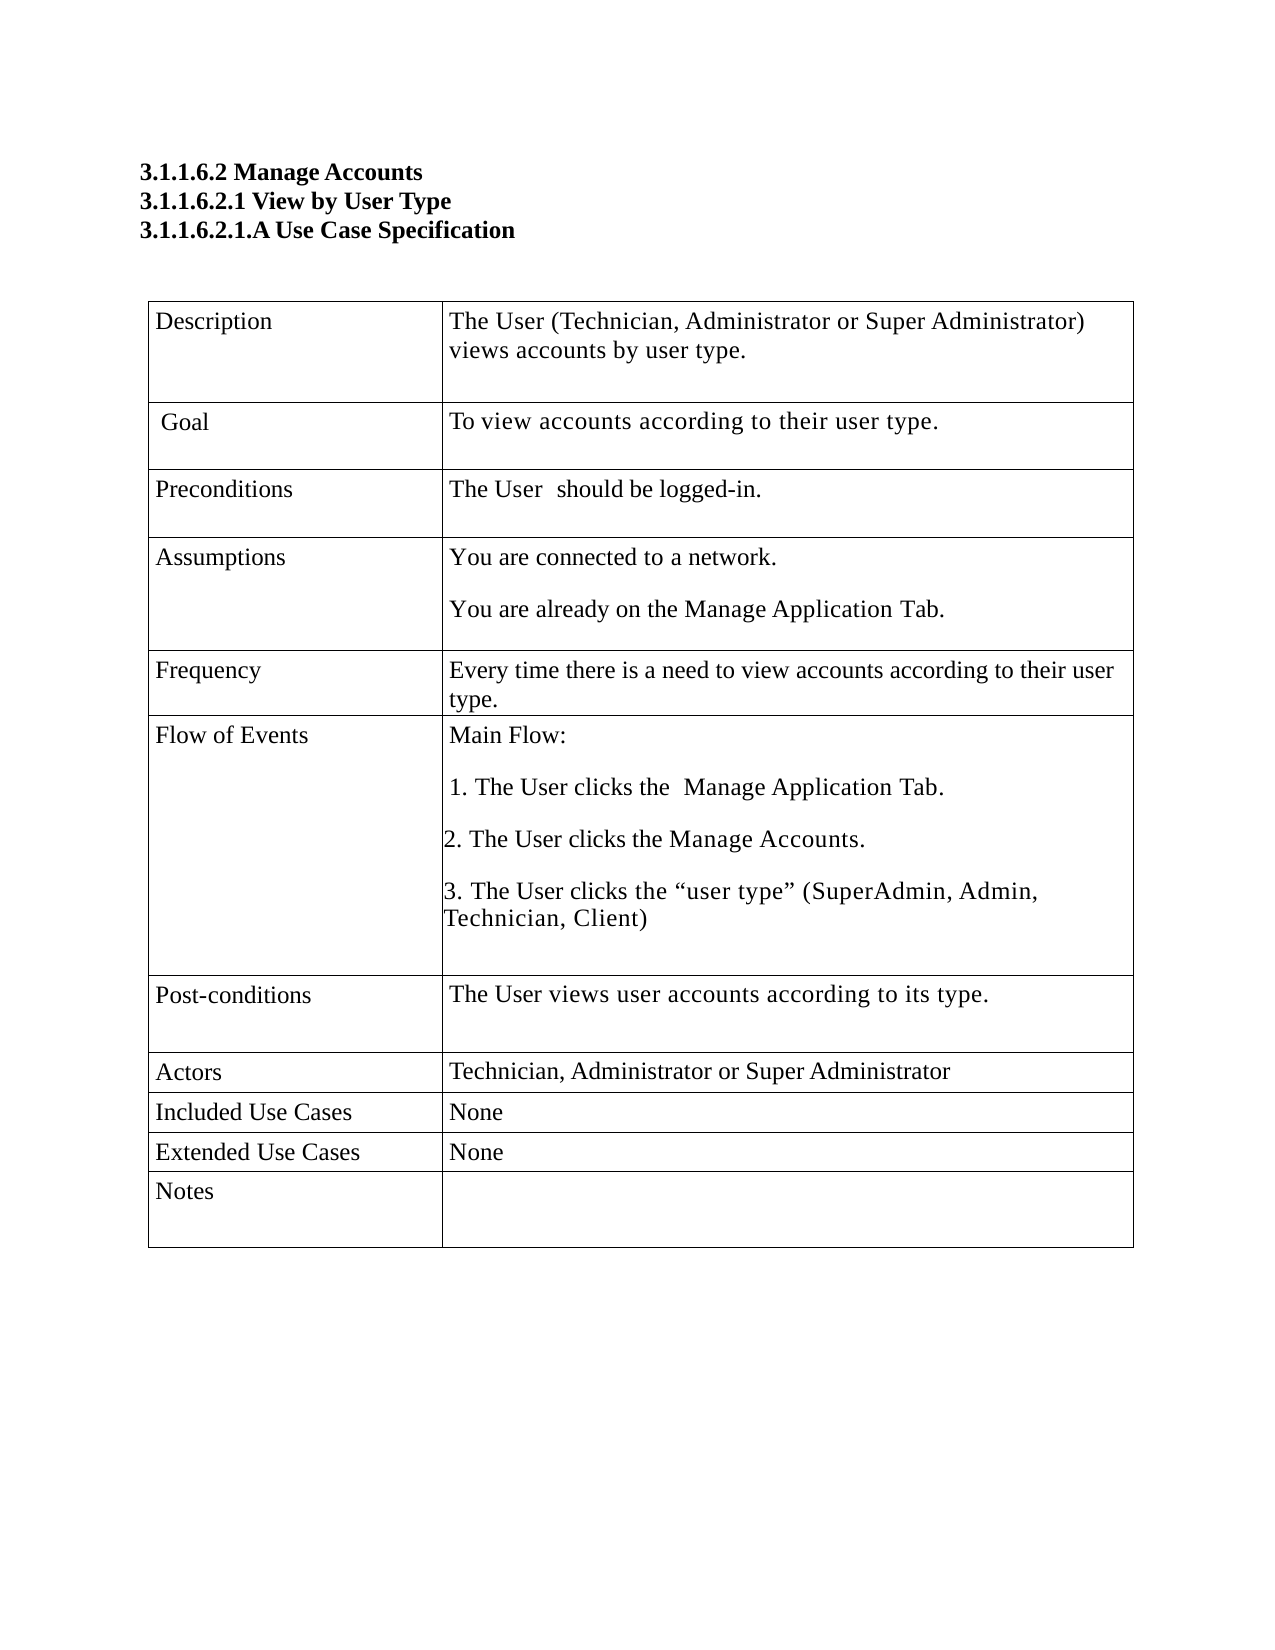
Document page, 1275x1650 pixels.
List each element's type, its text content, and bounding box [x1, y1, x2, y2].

table_cell The User views user accounts according to its type. [443, 976, 1133, 1052]
table_cell Technician, Administrator or Super Administrator [443, 1053, 1133, 1092]
table_cell [443, 1172, 1133, 1247]
table_cell Assumptions [149, 538, 442, 650]
text 3.1.1.6.2.1 View by User Type [139, 186, 1135, 215]
table_cell Post-conditions [149, 976, 442, 1052]
table_header The User (Technician, Administrator or Super Administrator) views accounts by user type. [443, 302, 1133, 401]
table_cell Every time there is a need to view accounts according to their user type. [443, 651, 1133, 715]
table_cell Included Use Cases [149, 1093, 442, 1131]
table_cell The User should be logged-in. [443, 470, 1133, 537]
table_cell Actors [149, 1053, 442, 1092]
table_cell None [443, 1093, 1133, 1131]
text 3.1.1.6.2.1.A Use Case Specification [139, 215, 1135, 244]
table_cell Extended Use Cases [149, 1133, 442, 1171]
table_cell Flow of Events [149, 716, 442, 975]
table_cell Frequency [149, 651, 442, 715]
text 3.1.1.6.2 Manage Accounts [139, 157, 1135, 186]
table_cell None [443, 1133, 1133, 1171]
table_cell You are connected to a network. You are already on the Manage Application Tab. [443, 538, 1133, 650]
table_cell Notes [149, 1172, 442, 1247]
table_cell To view accounts according to their user type. [443, 403, 1133, 469]
table_cell Main Flow: 1. The User clicks the Manage Application Tab. 2. The User clicks the Manage Accounts. 3. The User clicks the “user type” (SuperAdmin, Admin, Technician, Client) [443, 716, 1133, 975]
table_cell Goal Goal [149, 403, 442, 469]
table_cell Preconditions [149, 470, 442, 537]
table_header Description [149, 302, 442, 401]
